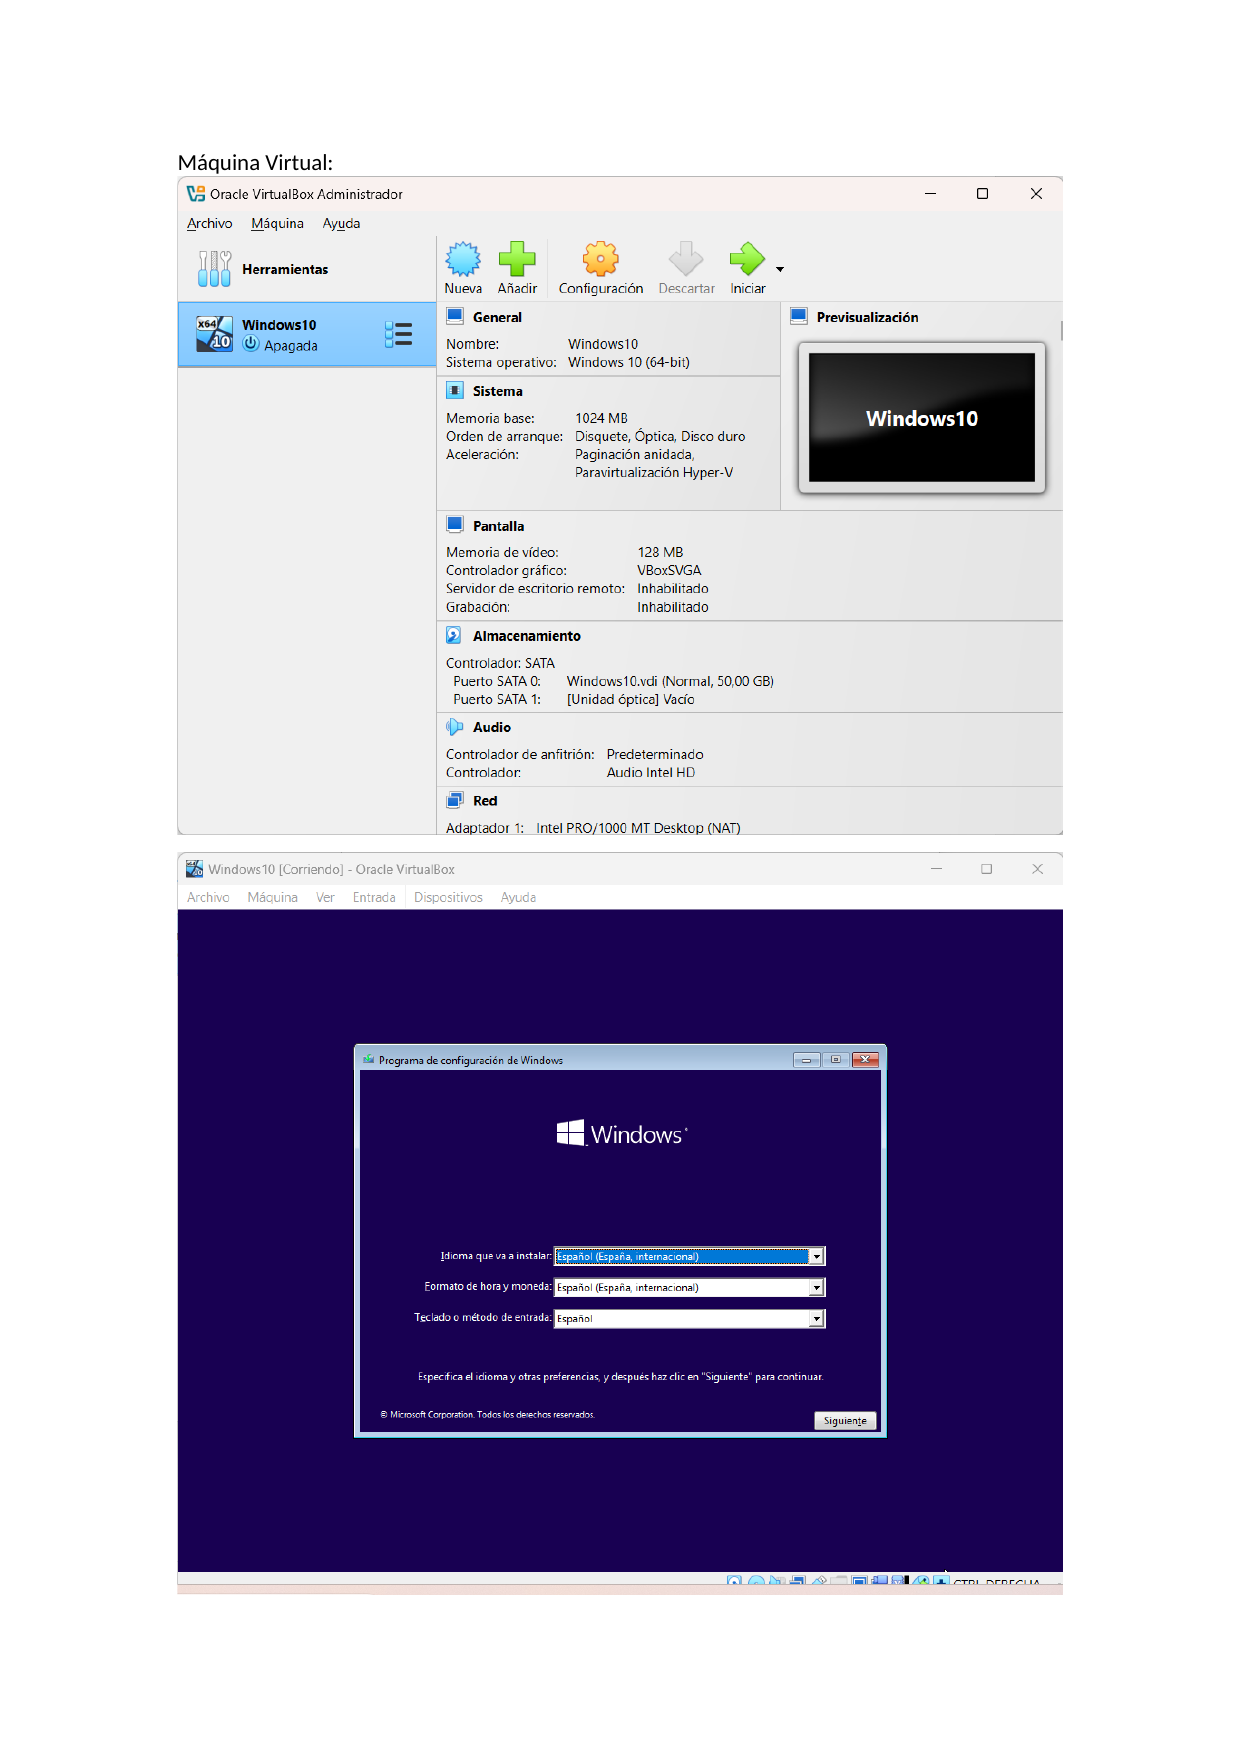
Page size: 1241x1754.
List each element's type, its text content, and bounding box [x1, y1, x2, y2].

text Máquina Virtual: [177, 148, 1063, 176]
